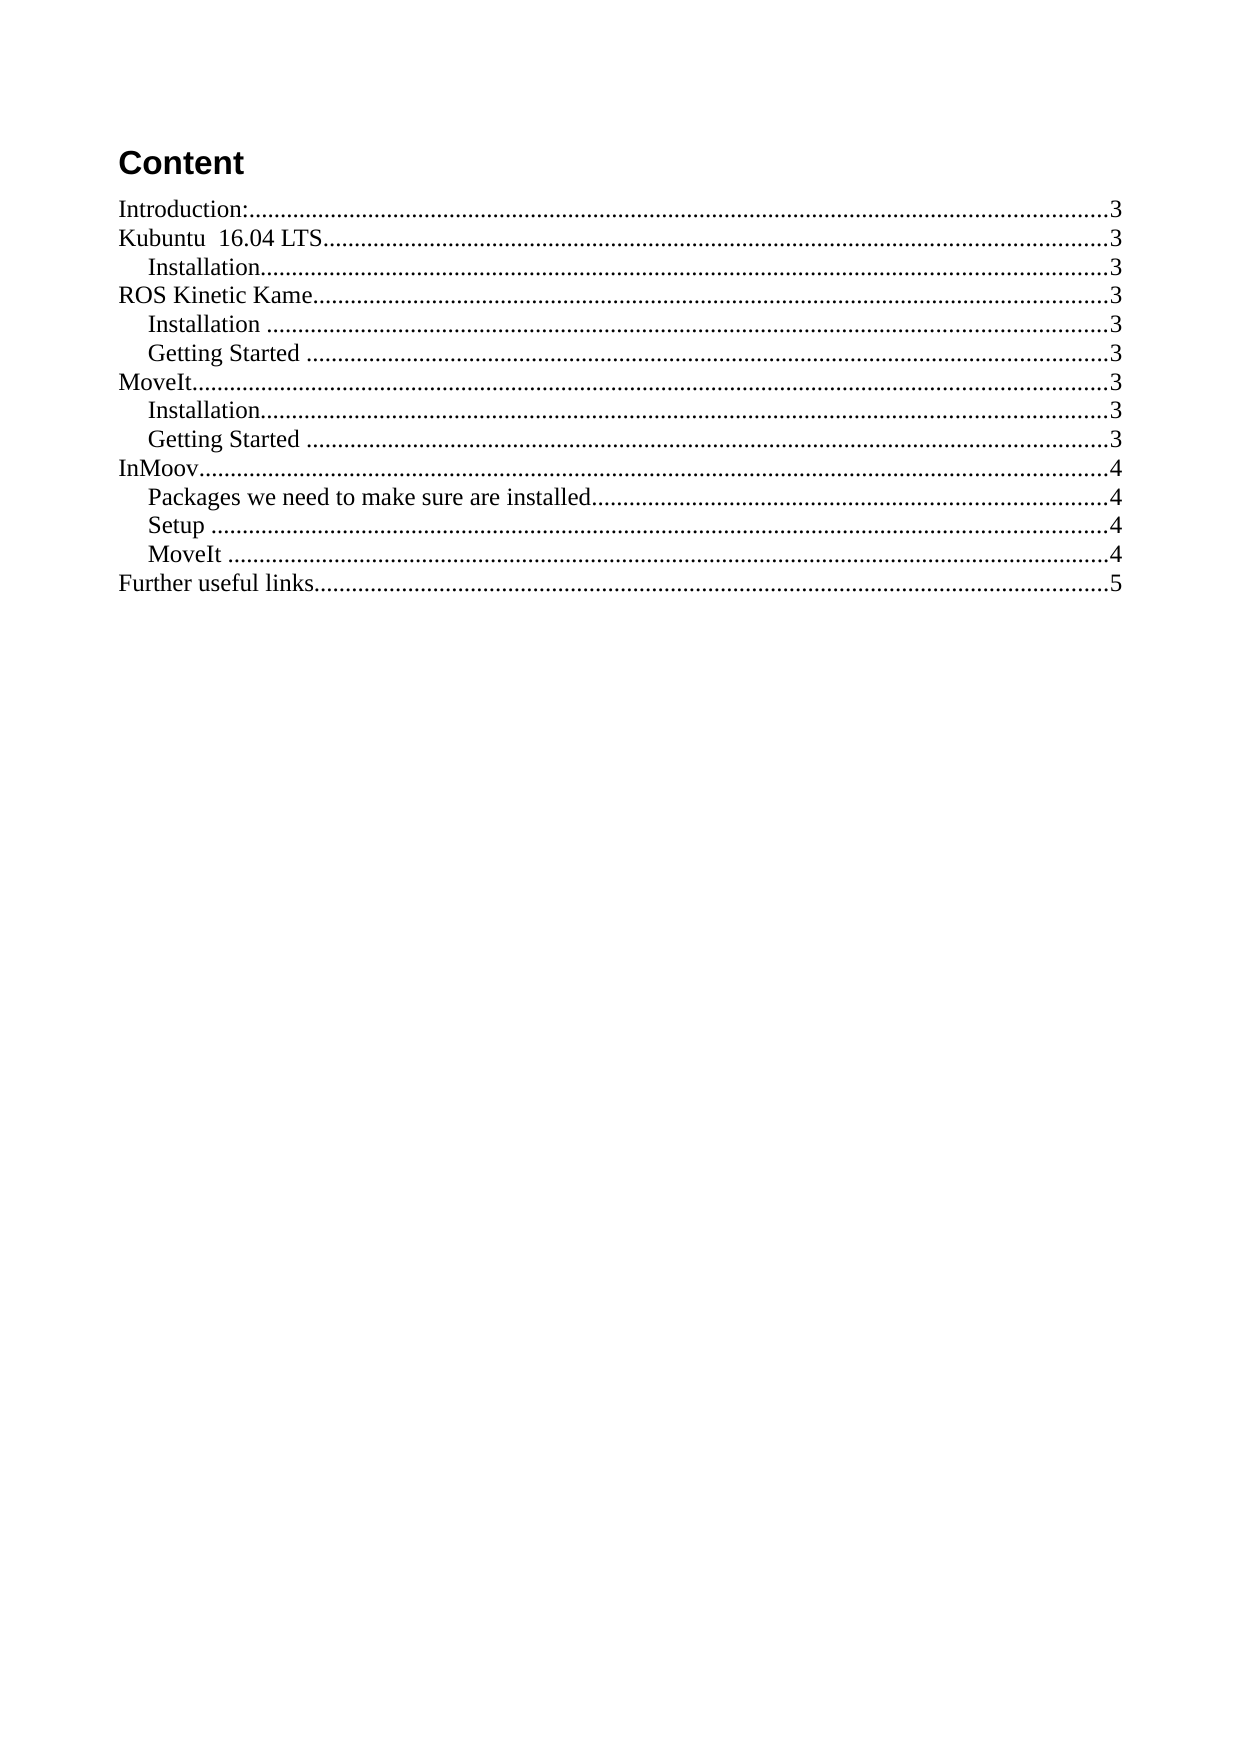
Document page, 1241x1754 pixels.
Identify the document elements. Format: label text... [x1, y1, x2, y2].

text Installation 3 [148, 252, 1122, 280]
text Getting Started 3 [148, 338, 1122, 367]
text Setup 4 [148, 510, 1122, 539]
text Installation 3 [148, 309, 1122, 338]
text Installation 3 [148, 395, 1122, 424]
text ROS Kinetic Kame 3 [118, 280, 1122, 309]
text Kubuntu 16.04 LTS 3 [118, 223, 1122, 252]
subtitle Content [118, 143, 1122, 182]
text Packages we need to make sure are installed 4 [148, 482, 1122, 510]
text MoveIt 4 [148, 539, 1122, 568]
text InMoov 4 [118, 453, 1122, 482]
text Introduction: 3 [118, 194, 1122, 223]
text Getting Started 3 [148, 424, 1122, 453]
text Further useful links 5 [118, 568, 1122, 597]
text MoveIt 3 [118, 367, 1122, 395]
